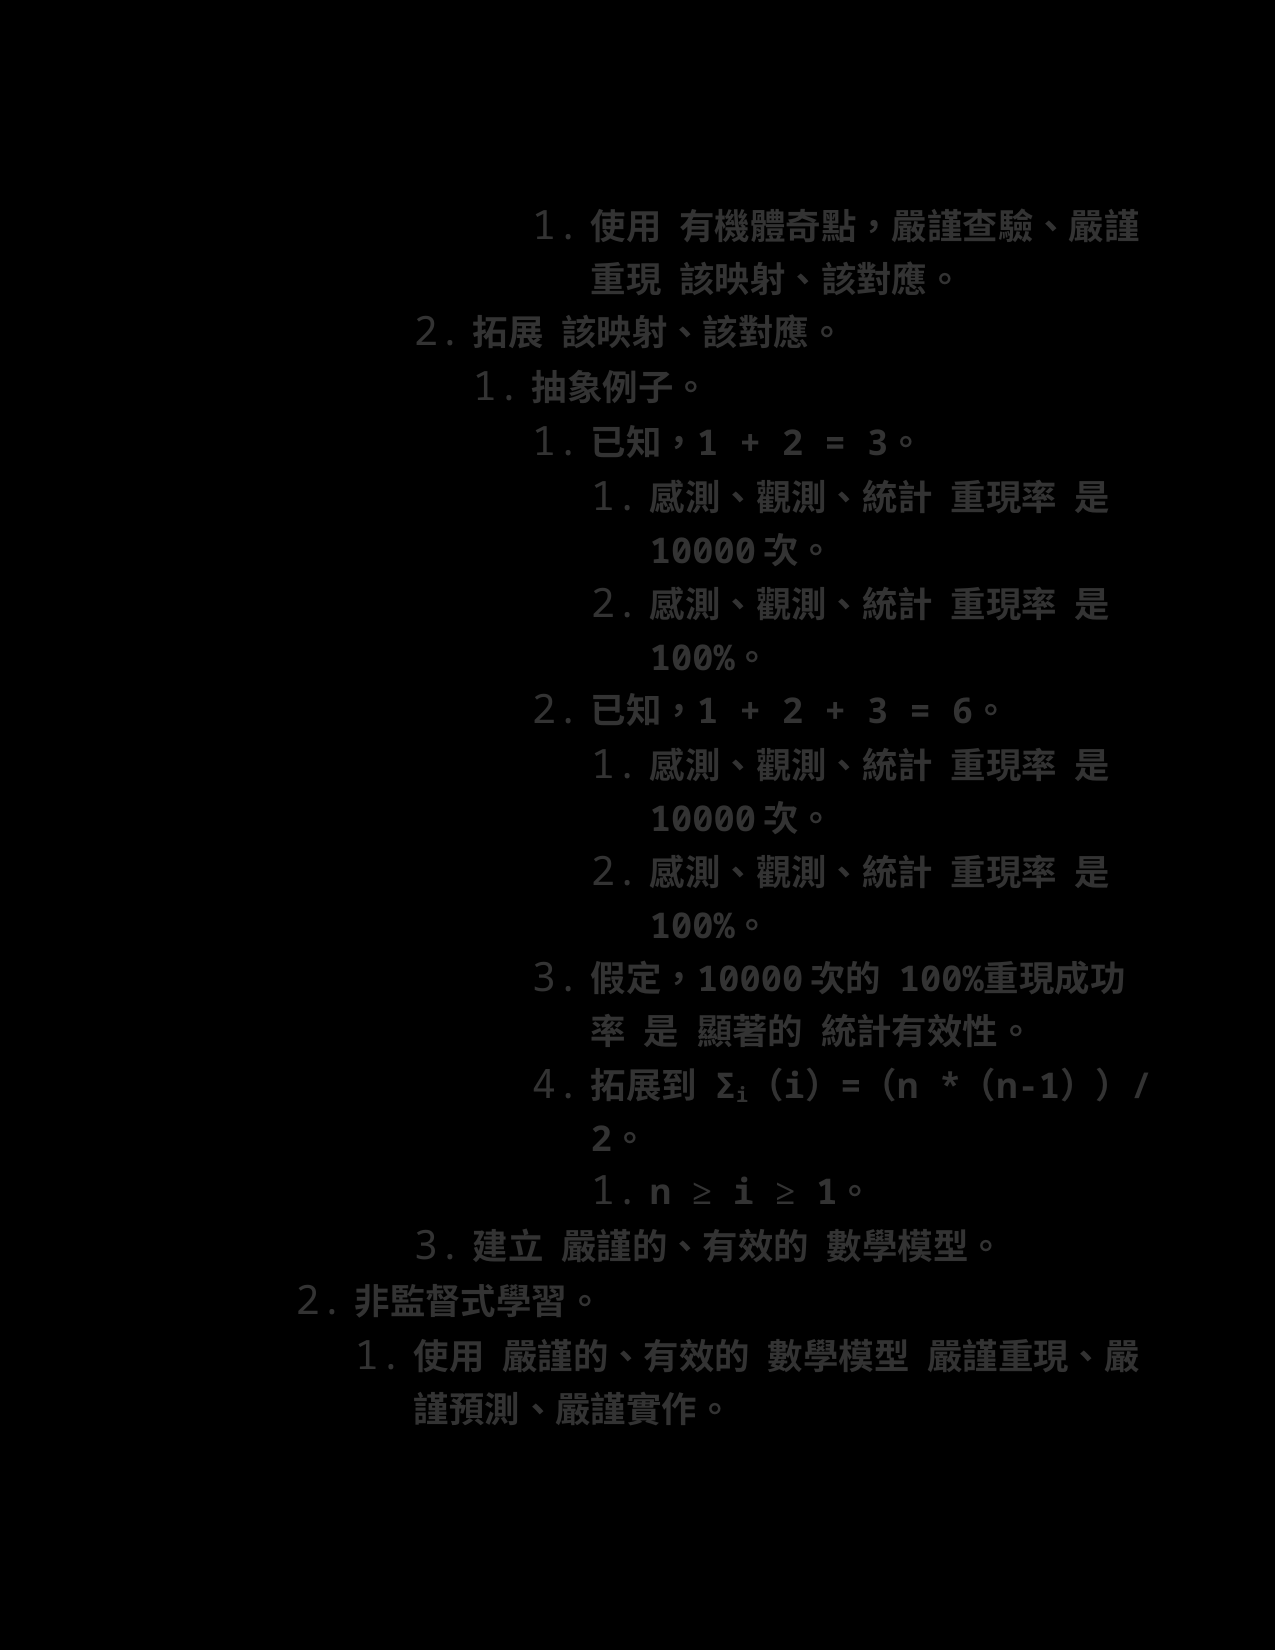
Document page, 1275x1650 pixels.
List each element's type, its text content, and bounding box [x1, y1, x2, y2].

list 感測、觀測、統計 重現率 是 100%。 [591, 842, 1157, 948]
list 非監督式學習。 [295, 1271, 1157, 1327]
list 拓展 該映射、該對應。 [413, 302, 1157, 357]
list 使用 有機體奇點，嚴謹查驗、嚴謹重現 該映射、該對應。 [532, 196, 1157, 302]
list 感測、觀測、統計 重現率 是 10000次。 [591, 467, 1157, 574]
list 感測、觀測、統計 重現率 是 10000次。 [591, 736, 1157, 842]
list 使用 嚴謹的、有效的 數學模型 嚴謹重現、嚴謹預測、嚴謹實作。 [354, 1327, 1157, 1433]
list 建立 嚴謹的、有效的 數學模型。 [413, 1216, 1157, 1271]
list 已知，1 + 2 = 3。 [532, 412, 1157, 467]
list 感測、觀測、統計 重現率 是 100%。 [591, 574, 1157, 680]
list 拓展到 Σi（i）=（n *（n-1））/ 2。 [532, 1055, 1157, 1161]
list 抽象例子。 [472, 357, 1157, 412]
list 假定，10000次的 100%重現成功率 是 顯著的 統計有效性。 [532, 948, 1157, 1055]
list 已知，1 + 2 + 3 = 6。 [532, 680, 1157, 736]
list n ≥ i ≥ 1。 [591, 1161, 1157, 1216]
